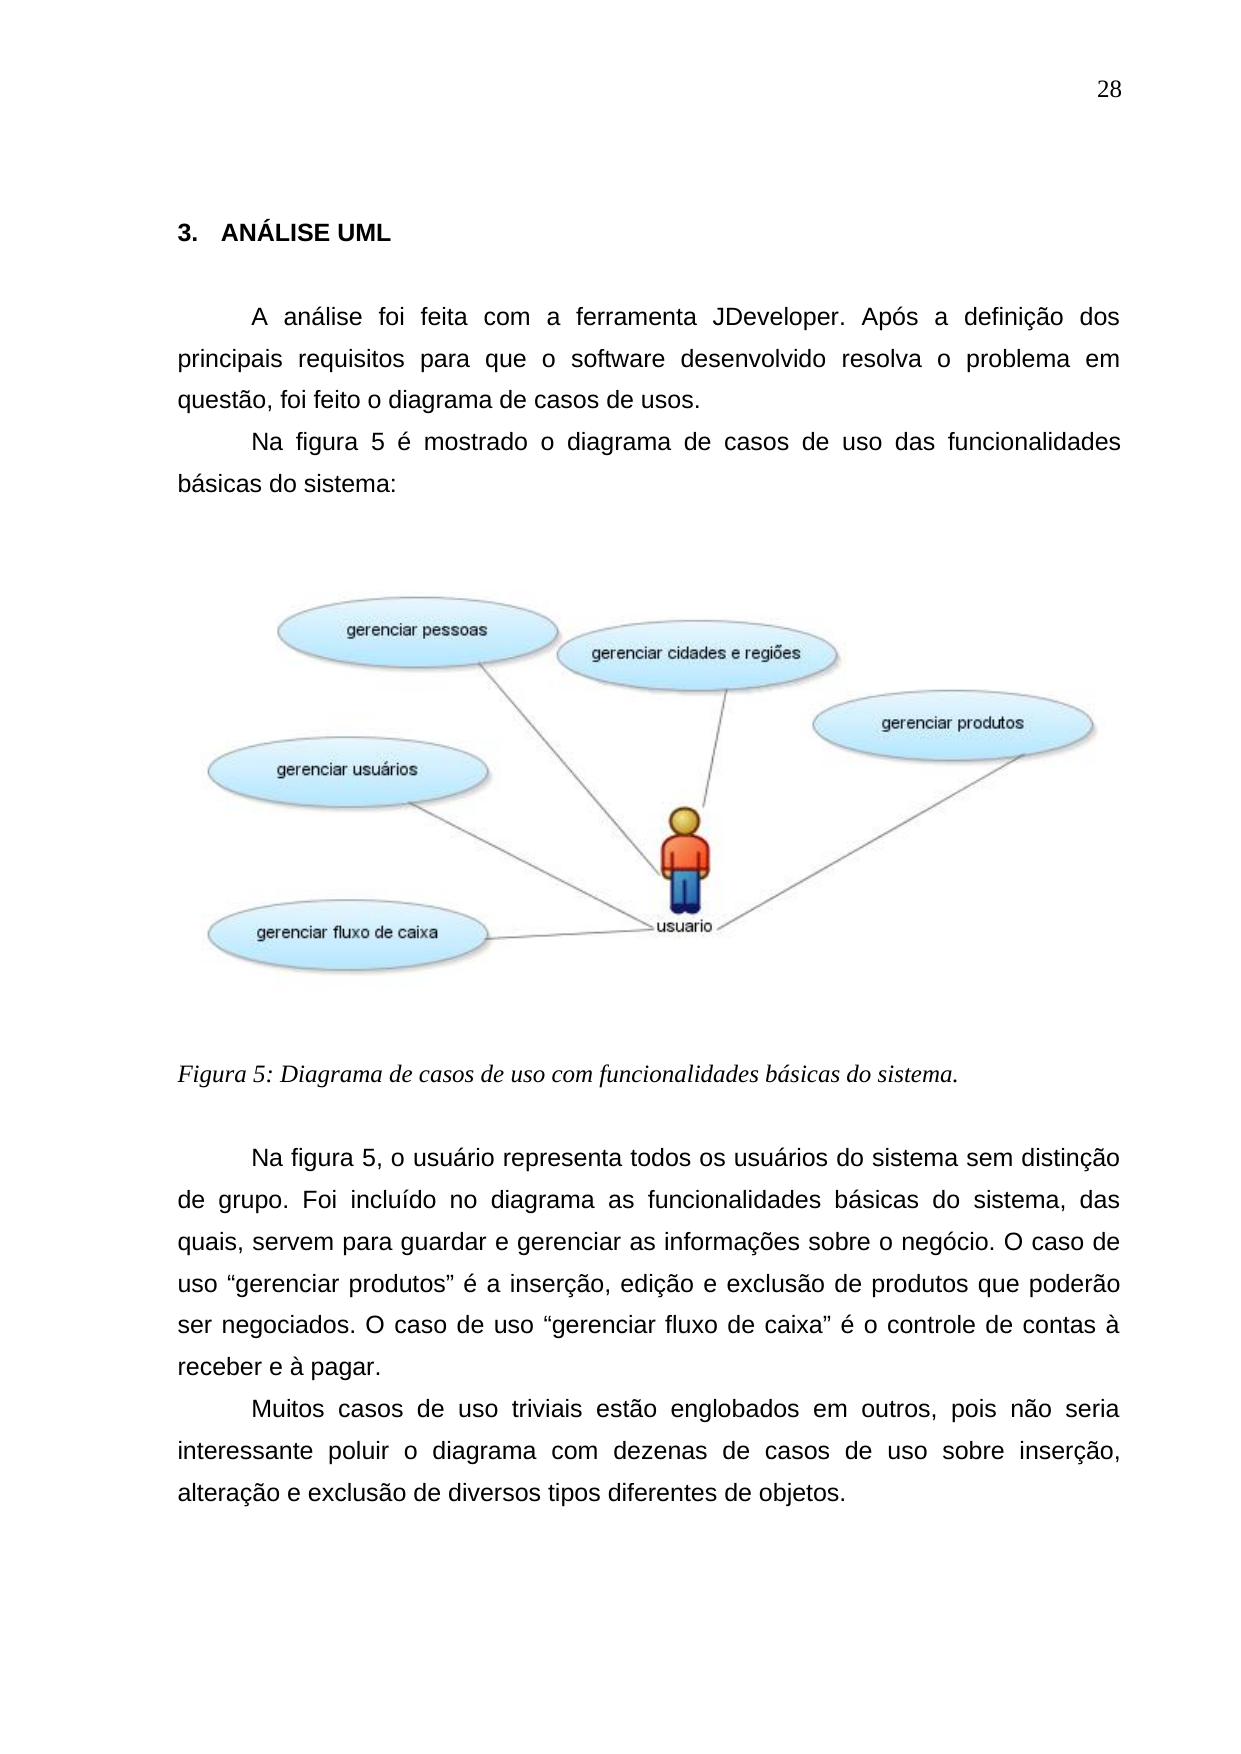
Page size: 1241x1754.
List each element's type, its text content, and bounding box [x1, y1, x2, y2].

text Figura 5: Diagrama de casos de uso com funcionalidades básicas do sistema. [177, 1047, 1122, 1088]
subtitle ANÁLISE UML [177, 219, 1122, 247]
picture [177, 566, 1123, 1047]
text A análise foi feita com a ferramenta JDeveloper. Após a definição dos principais requisitos para que o software desenvolvido resolva o problema em questão, foi feito o diagrama de casos de usos. [177, 302, 1122, 414]
text Na figura 5, o usuário representa todos os usuários do sistema sem distinção de grupo. Foi incluído no diagrama as funcionalidades básicas do sistema, das quais, servem para guardar e gerenciar as informações sobre o negócio. O caso de uso “gerenciar produtos” é a inserção, edição e exclusão de produtos que poderão ser negociados. O caso de uso “gerenciar fluxo de caixa” é o controle de contas à receber e à pagar. [177, 1144, 1122, 1381]
text Muitos casos de uso triviais estão englobados em outros, pois não seria interessante poluir o diagrama com dezenas de casos de uso sobre inserção, alteração e exclusão de diversos tipos diferentes de objetos. [177, 1395, 1122, 1507]
text Na figura 5 é mostrado o diagrama de casos de uso das funcionalidades básicas do sistema: [177, 428, 1122, 498]
